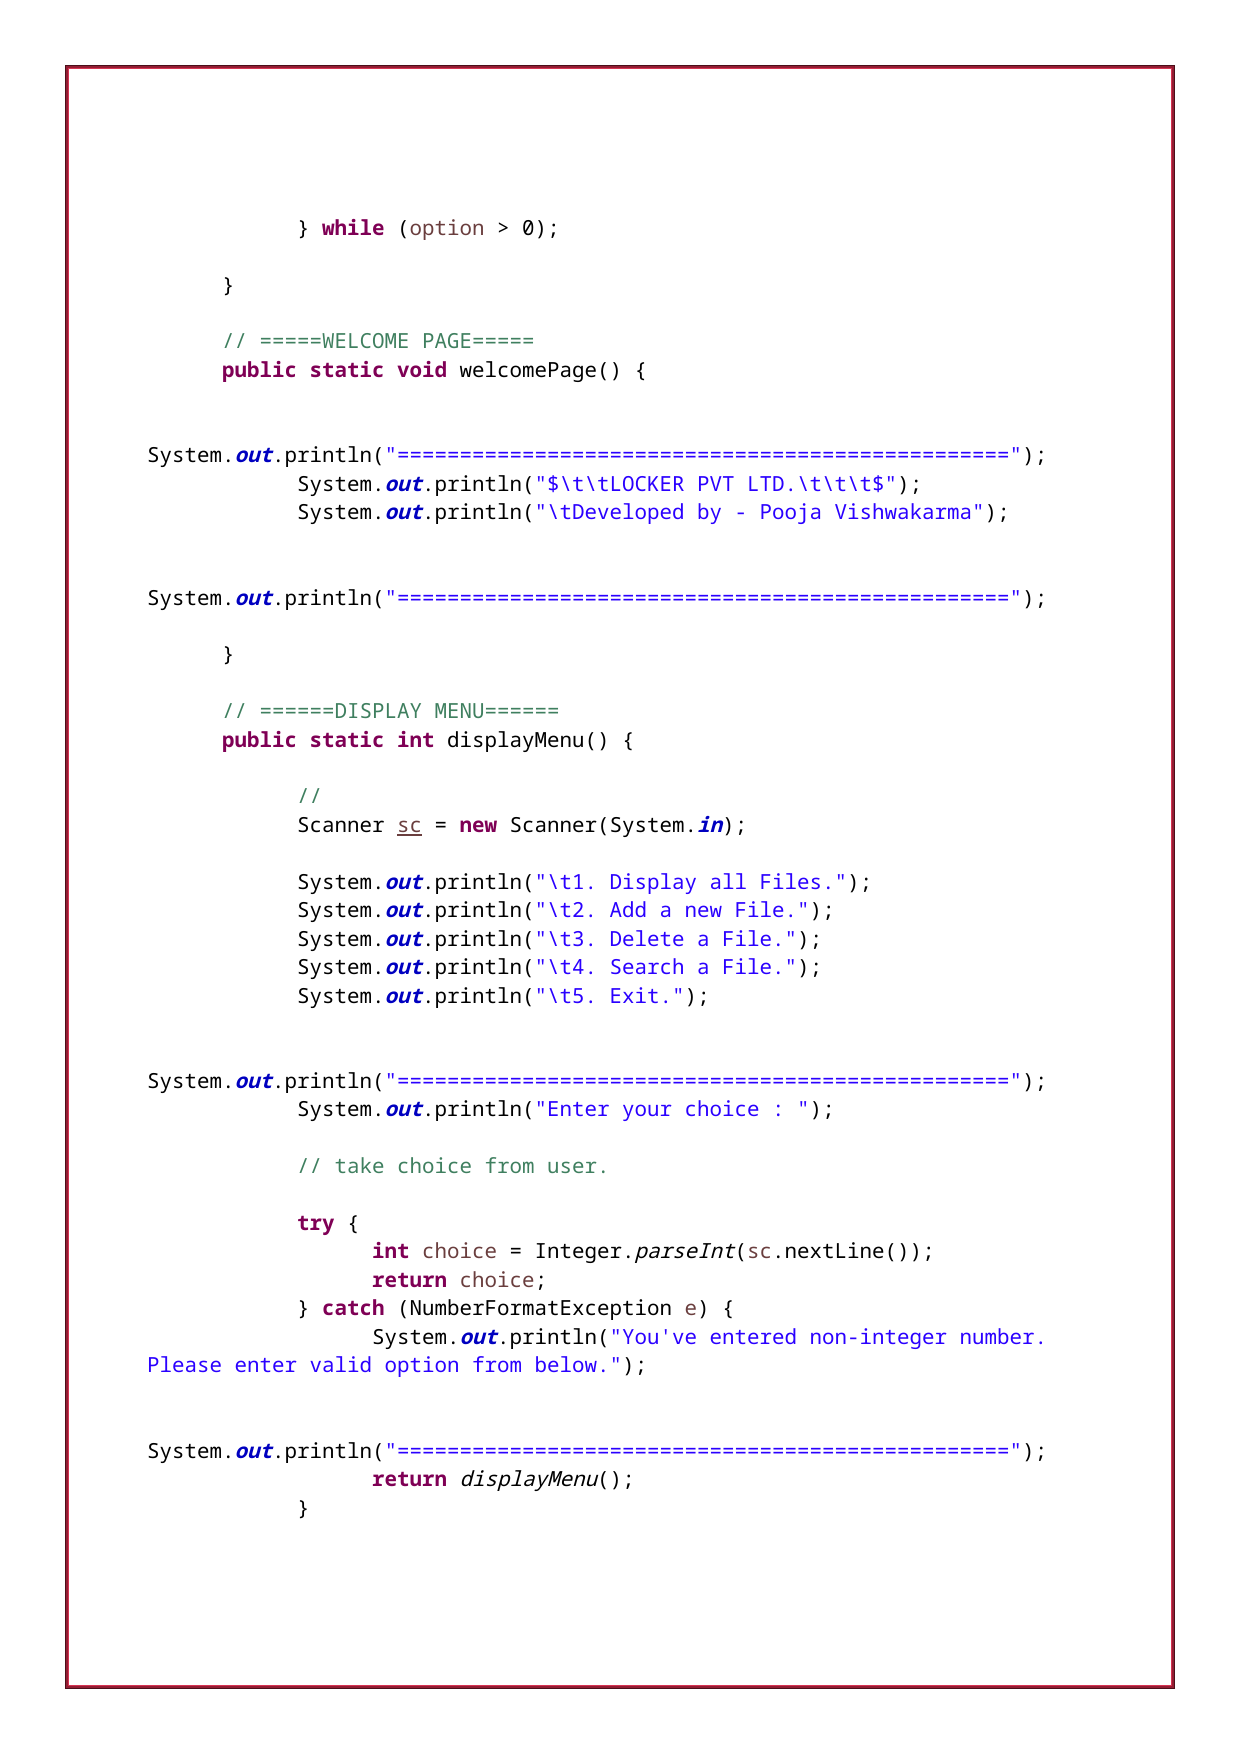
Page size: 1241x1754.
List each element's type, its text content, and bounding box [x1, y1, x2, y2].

table_header } while (option > 0); } // =====WELCOME PAGE===== public static void welcomePage() { System.out.println("================================================="); System.out.println("$\t\tLOCKER PVT LTD.\t\t\t$"); System.out.println("\tDeveloped by - Pooja Vishwakarma"); System.out.println("================================================="); } // ======DISPLAY MENU====== public static int displayMenu() { // Scanner sc = new Scanner(System.in); System.out.println("\t1. Display all Files."); System.out.println("\t2. Add a new File."); System.out.println("\t3. Delete a File."); System.out.println("\t4. Search a File."); System.out.println("\t5. Exit."); System.out.println("================================================="); System.out.println("Enter your choice : "); // take choice from user. try { int choice = Integer.parseInt(sc.nextLine()); return choice; } catch (NumberFormatException e) { System.out.println("You've entered non-integer number. Please enter valid option from below."); System.out.println("================================================="); return displayMenu(); } [147, 185, 1106, 1549]
